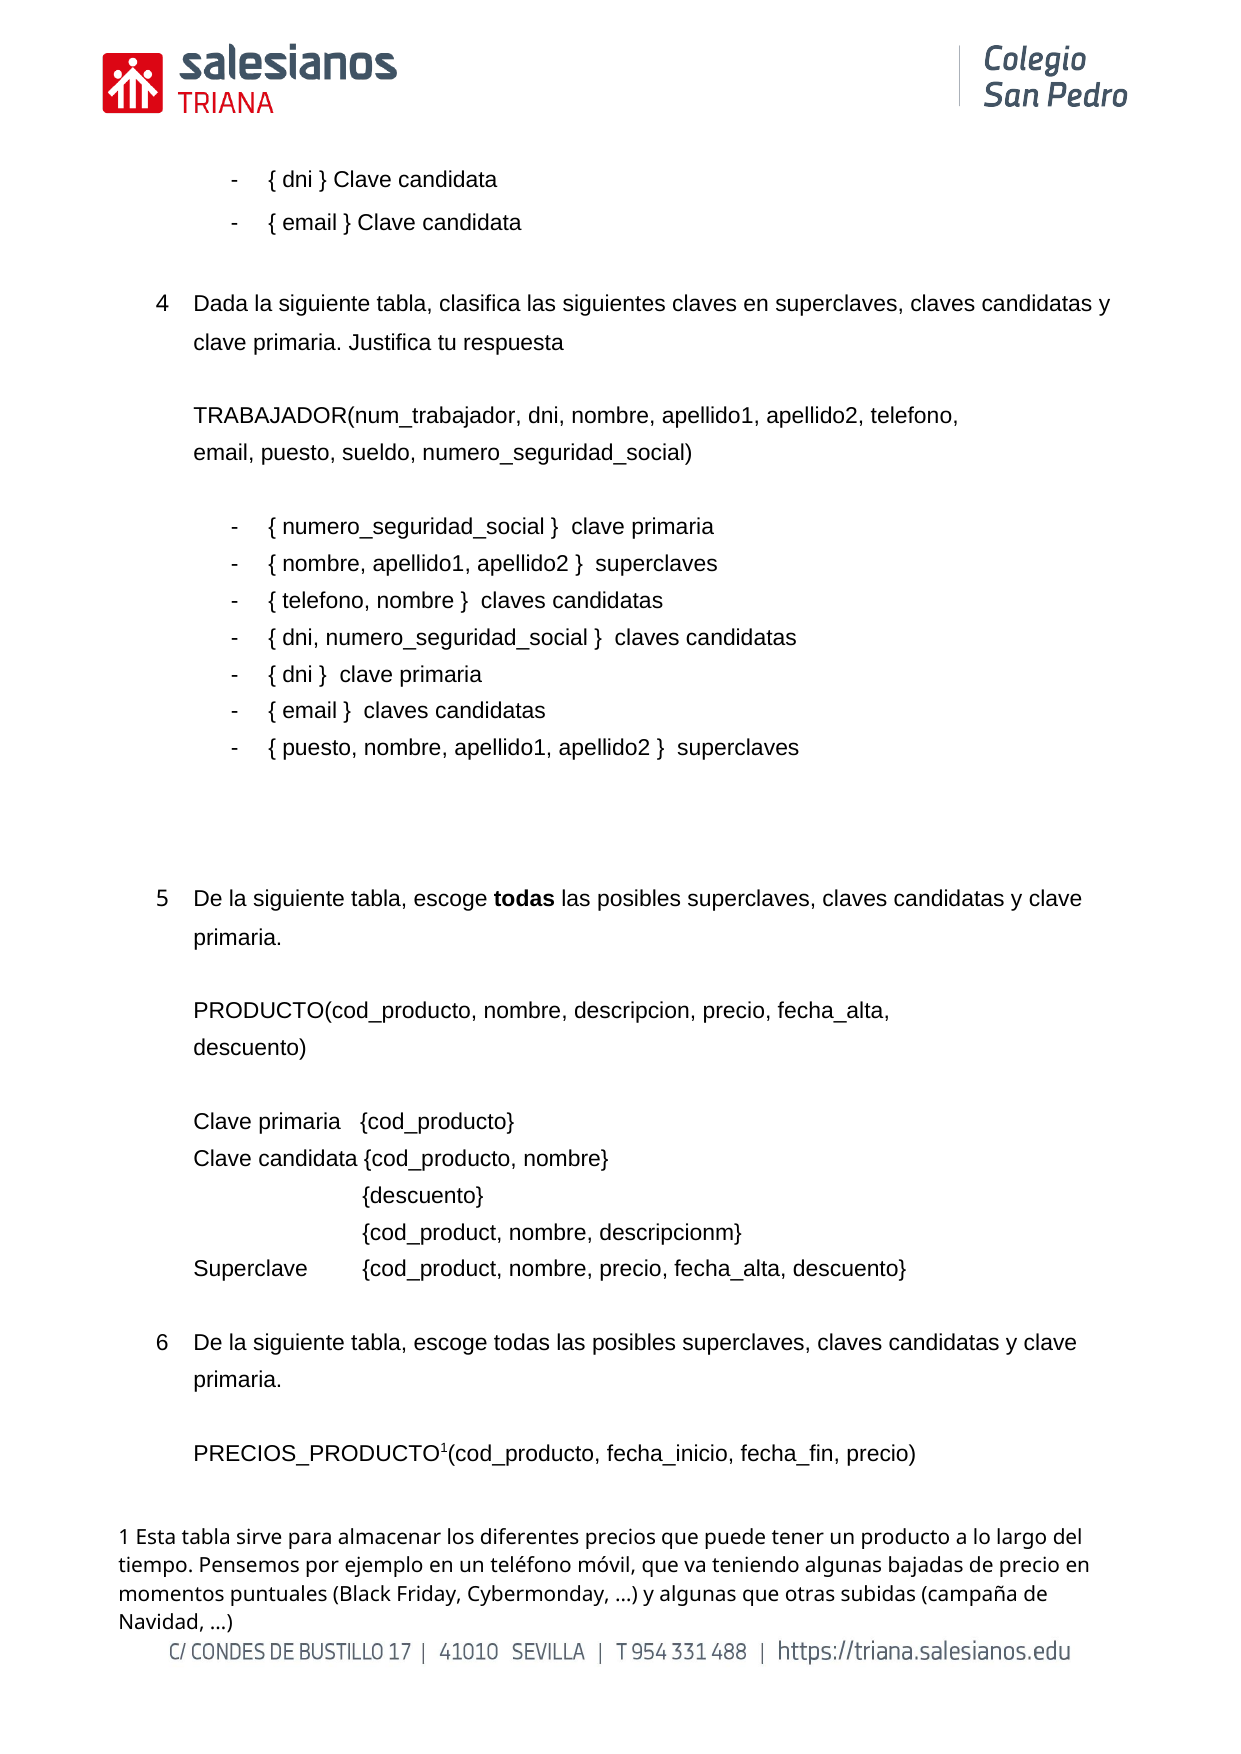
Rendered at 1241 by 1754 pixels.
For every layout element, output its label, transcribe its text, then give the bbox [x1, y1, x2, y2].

list { puesto, nombre, apellido1, apellido2 } superclaves [231, 734, 1122, 761]
list { telefono, nombre } claves candidatas [231, 587, 1122, 613]
text TRABAJADOR(num_trabajador, dni, nombre, apellido1, apellido2, telefono, [118, 402, 1122, 429]
text Superclave {cod_product, nombre, precio, fecha_alta, descuento} [118, 1255, 1122, 1282]
picture [93, 28, 402, 125]
list { nombre, apellido1, apellido2 } superclaves [231, 550, 1122, 576]
list { email } claves candidatas [231, 697, 1122, 724]
text Clave candidata {cod_producto, nombre} [118, 1145, 1122, 1171]
list { dni, numero_seguridad_social } claves candidatas [231, 624, 1122, 650]
picture [0, 1632, 1241, 1699]
text Clave primaria {cod_producto} [118, 1108, 1122, 1134]
list De la siguiente tabla, escoge todas las posibles superclaves, claves candidatas y clave primaria. [156, 882, 1122, 950]
list { numero_seguridad_social } clave primaria [231, 513, 1122, 539]
list { dni } Clave candidata [231, 162, 1122, 194]
list { email } Clave candidata [231, 206, 1122, 237]
text PRODUCTO(cod_producto, nombre, descripcion, precio, fecha_alta, [118, 997, 1122, 1024]
text {descuento} [118, 1182, 1122, 1208]
list { dni } clave primaria [231, 661, 1122, 687]
list De la siguiente tabla, escoge todas las posibles superclaves, claves candidatas y clave primaria. [156, 1329, 1122, 1392]
list Dada la siguiente tabla, clasifica las siguientes claves en superclaves, claves candidatas y clave primaria. Justifica tu respuesta [156, 287, 1122, 355]
picture [951, 32, 1136, 122]
text descuento) [118, 1034, 1122, 1061]
text PRECIOS_PRODUCTO(cod_producto, fecha_inicio, fecha_fin, precio) [118, 1440, 1122, 1466]
text email, puesto, sueldo, numero_seguridad_social) [118, 439, 1122, 466]
text Esta tabla sirve para almacenar los diferentes precios que puede tener un producto a lo largo del tiempo. Pensemos por ejemplo en un teléfono móvil, que va teniendo algunas bajadas de precio en momentos puntuales (Black Friday, Cybermonday, …) y algunas que otras subidas (campaña de Navidad, …) [118, 1522, 1122, 1636]
text {cod_product, nombre, descripcionm} [118, 1218, 1122, 1245]
